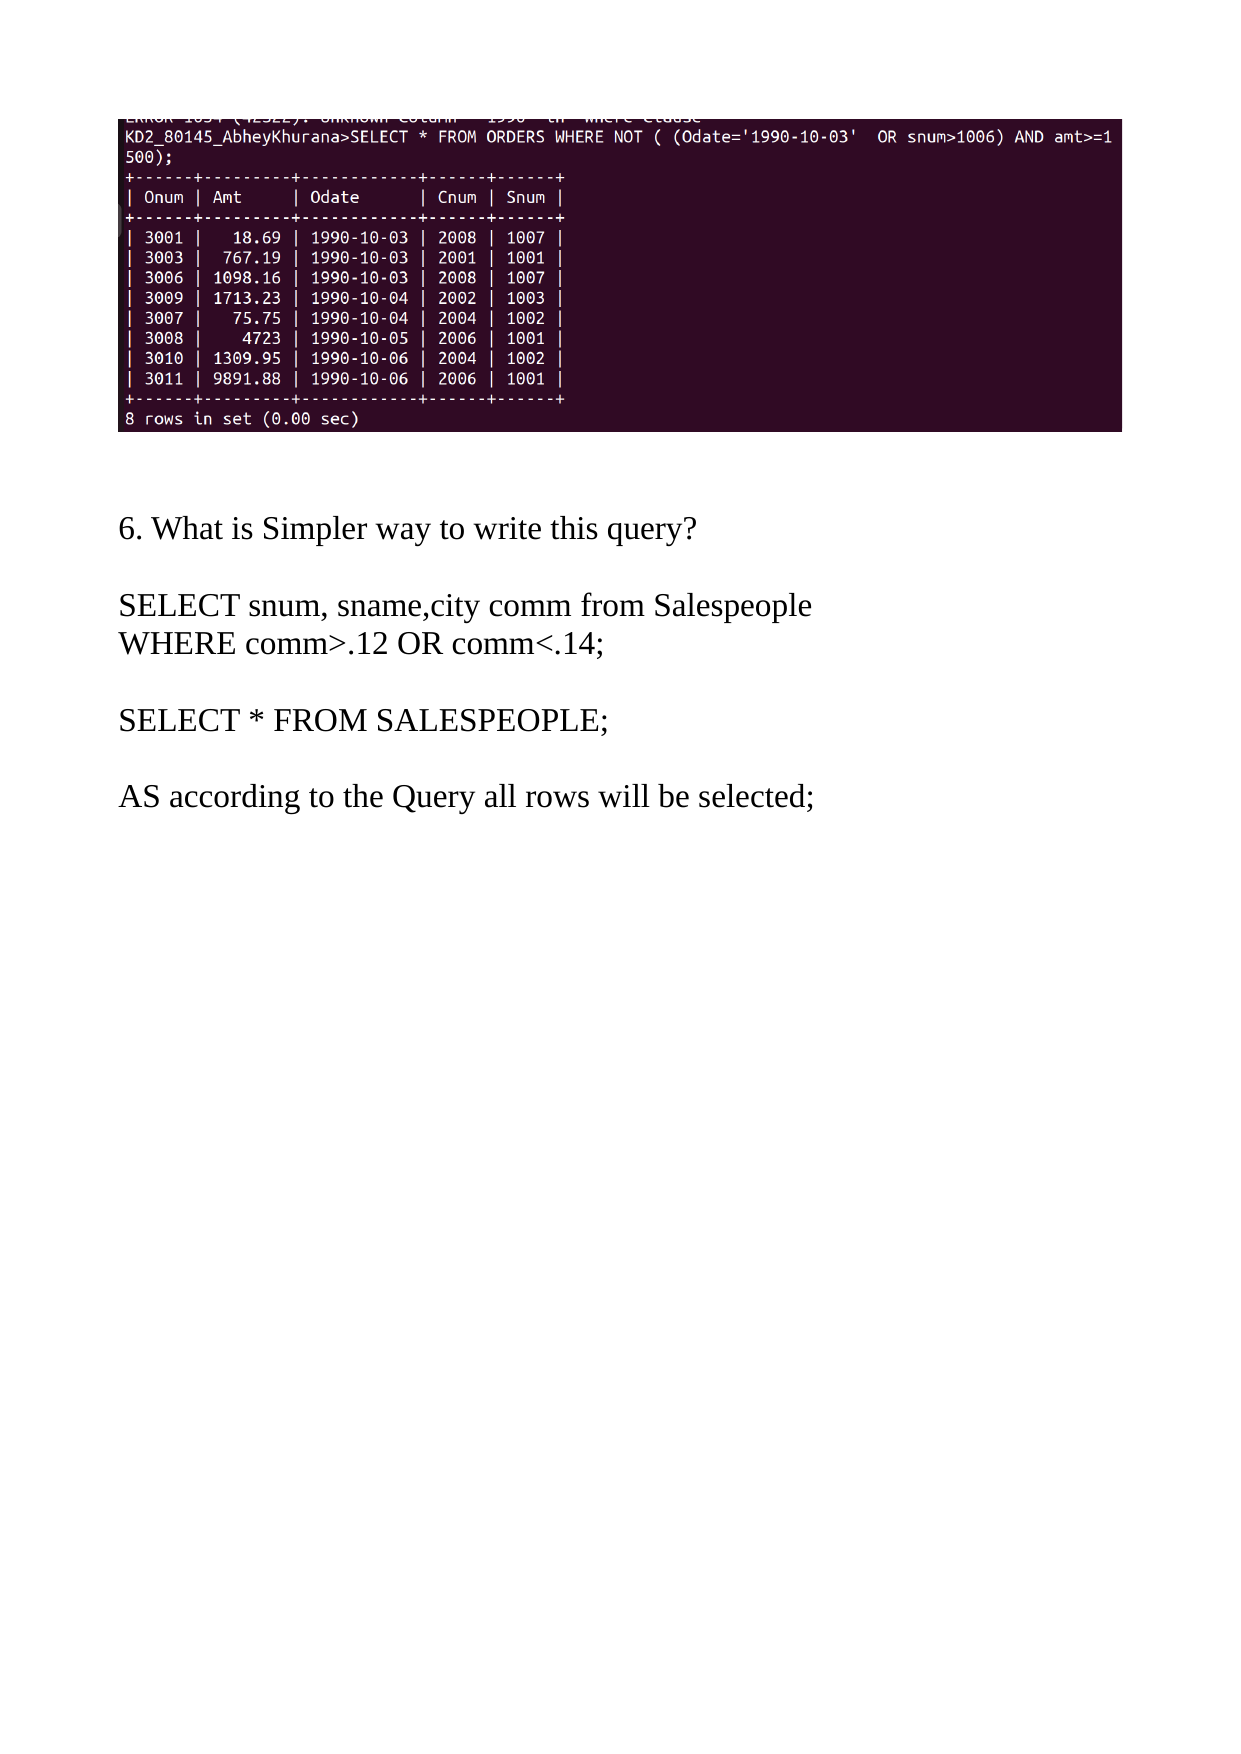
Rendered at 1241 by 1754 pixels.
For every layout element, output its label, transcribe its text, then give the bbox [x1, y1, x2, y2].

text 6. What is Simpler way to write this query? [118, 508, 1122, 547]
text SELECT * FROM SALESPEOPLE; [118, 700, 1122, 738]
text AS according to the Query all rows will be selected; [118, 777, 1122, 815]
text SELECT snum, sname,city comm from Salespeople [118, 585, 1122, 623]
picture [118, 119, 1123, 432]
text WHERE comm>.12 OR comm<.14; [118, 623, 1122, 662]
